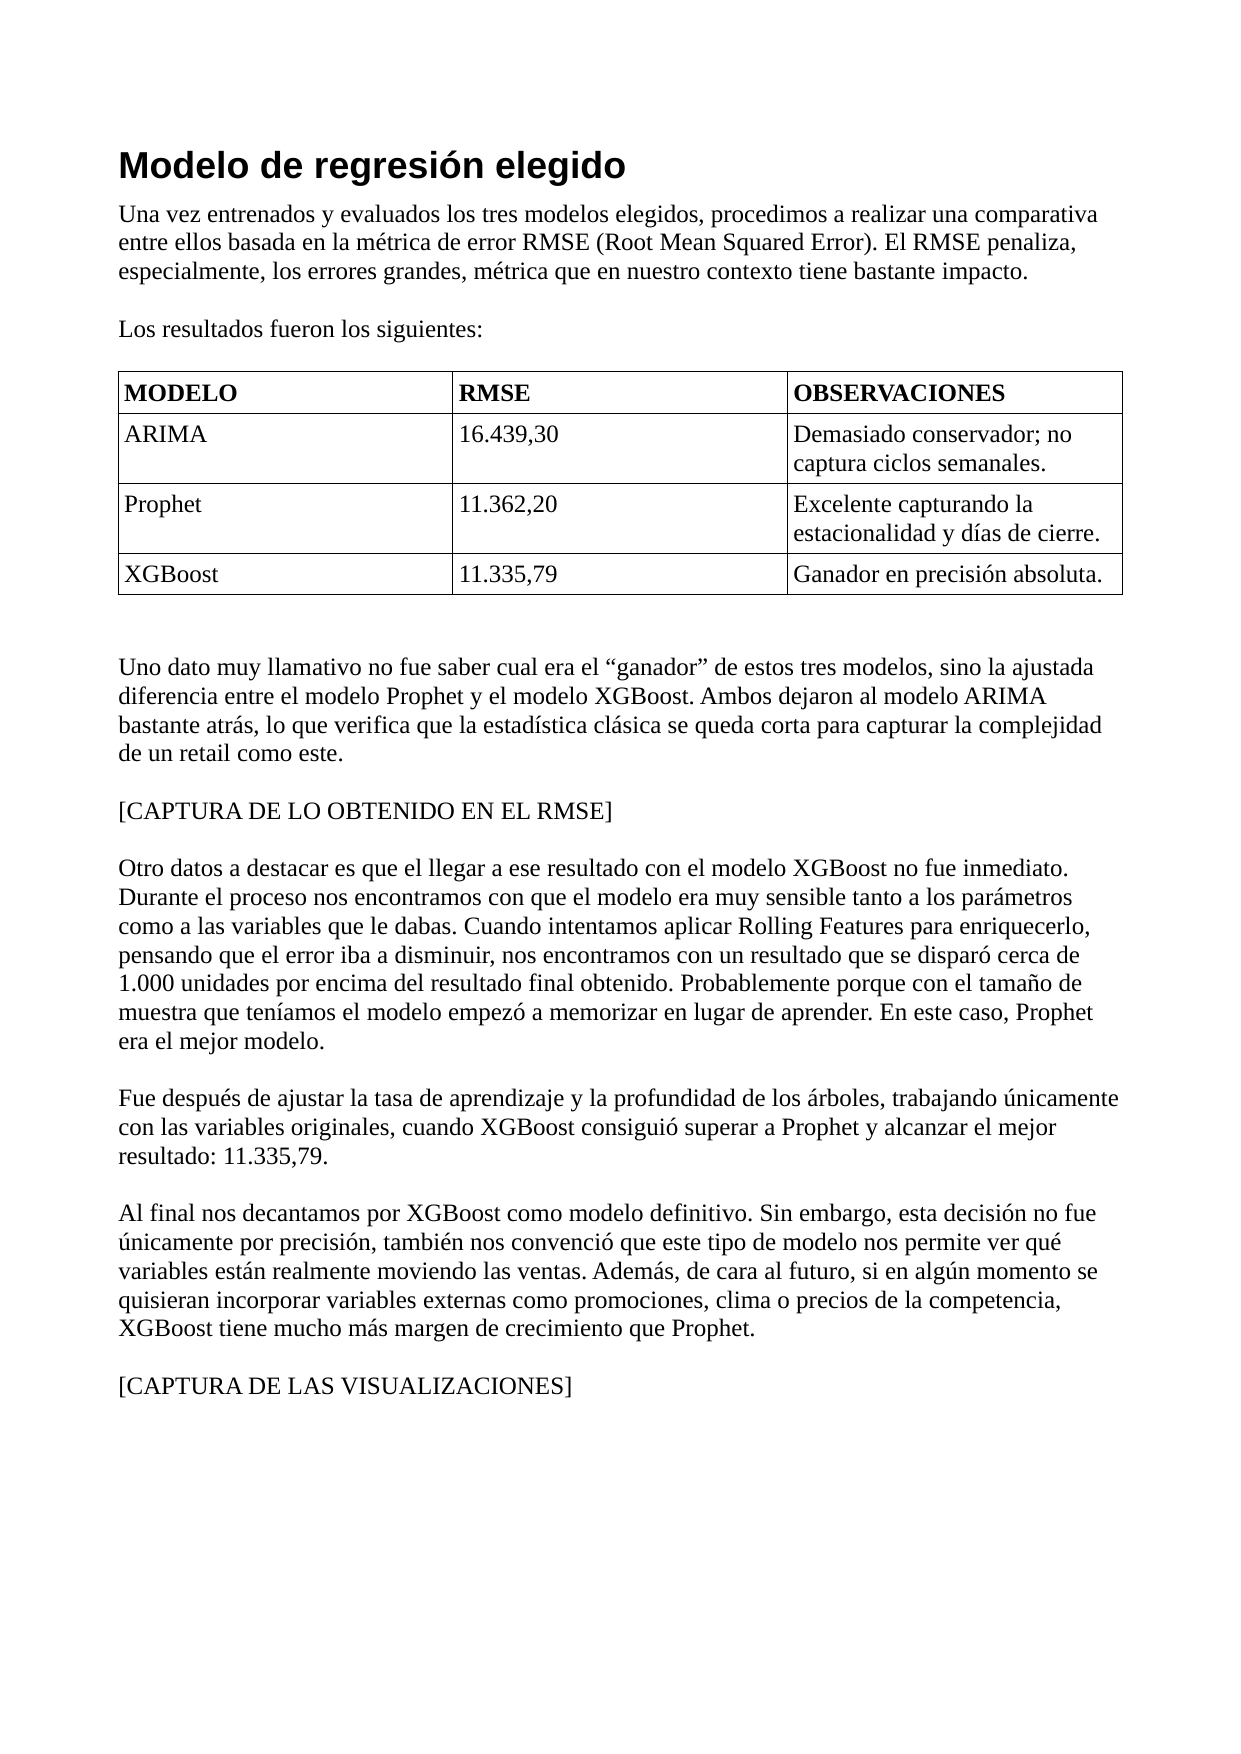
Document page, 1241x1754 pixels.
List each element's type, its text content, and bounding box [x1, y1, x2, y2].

text [CAPTURA DE LO OBTENIDO EN EL RMSE] [118, 796, 1122, 825]
text Uno dato muy llamativo no fue saber cual era el “ganador” de estos tres modelos, sino la ajustada diferencia entre el modelo Prophet y el modelo XGBoost. Ambos dejaron al modelo ARIMA bastante atrás, lo que verifica que la estadística clásica se queda corta para capturar la complejidad de un retail como este. [118, 652, 1122, 767]
text Fue después de ajustar la tasa de aprendizaje y la profundidad de los árboles, trabajando únicamente con las variables originales, cuando XGBoost consiguió superar a Prophet y alcanzar el mejor resultado: 11.335,79. [118, 1083, 1122, 1170]
table_cell ARIMA [119, 414, 452, 482]
table_header OBSERVACIONES [788, 372, 1122, 412]
text Al final nos decantamos por XGBoost como modelo definitivo. Sin embargo, esta decisión no fue únicamente por precisión, también nos convenció que este tipo de modelo nos permite ver qué variables están realmente moviendo las ventas. Además, de cara al futuro, si en algún momento se quisieran incorporar variables externas como promociones, clima o precios de la competencia, XGBoost tiene mucho más margen de crecimiento que Prophet. [118, 1198, 1122, 1342]
text Una vez entrenados y evaluados los tres modelos elegidos, procedimos a realizar una comparativa entre ellos basada en la métrica de error RMSE (Root Mean Squared Error). El RMSE penaliza, especialmente, los errores grandes, métrica que en nuestro contexto tiene bastante impacto. [118, 199, 1122, 285]
text Otro datos a destacar es que el llegar a ese resultado con el modelo XGBoost no fue inmediato. Durante el proceso nos encontramos con que el modelo era muy sensible tanto a los parámetros como a las variables que le dabas. Cuando intentamos aplicar Rolling Features para enriquecerlo, pensando que el error iba a disminuir, nos encontramos con un resultado que se disparó cerca de 1.000 unidades por encima del resultado final obtenido. Probablemente porque con el tamaño de muestra que teníamos el modelo empezó a memorizar en lugar de aprender. En este caso, Prophet era el mejor modelo. [118, 853, 1122, 1055]
text [CAPTURA DE LAS VISUALIZACIONES] [118, 1371, 1122, 1400]
table_header RMSE [453, 372, 787, 412]
table_header MODELO [119, 372, 452, 412]
text Los resultados fueron los siguientes: [118, 314, 1122, 342]
table_cell Prophet [119, 484, 452, 552]
table_cell Ganador en precisión absoluta. [788, 554, 1122, 594]
table_cell Demasiado conservador; no captura ciclos semanales. [788, 414, 1122, 482]
subtitle Modelo de regresión elegido [118, 143, 1122, 186]
table_cell XGBoost [119, 554, 452, 594]
table_cell 11.362,20 [453, 484, 787, 552]
table_cell 11.335,79 [453, 554, 787, 594]
table_cell Excelente capturando la estacionalidad y días de cierre. [788, 484, 1122, 552]
table_cell 16.439,30 [453, 414, 787, 482]
